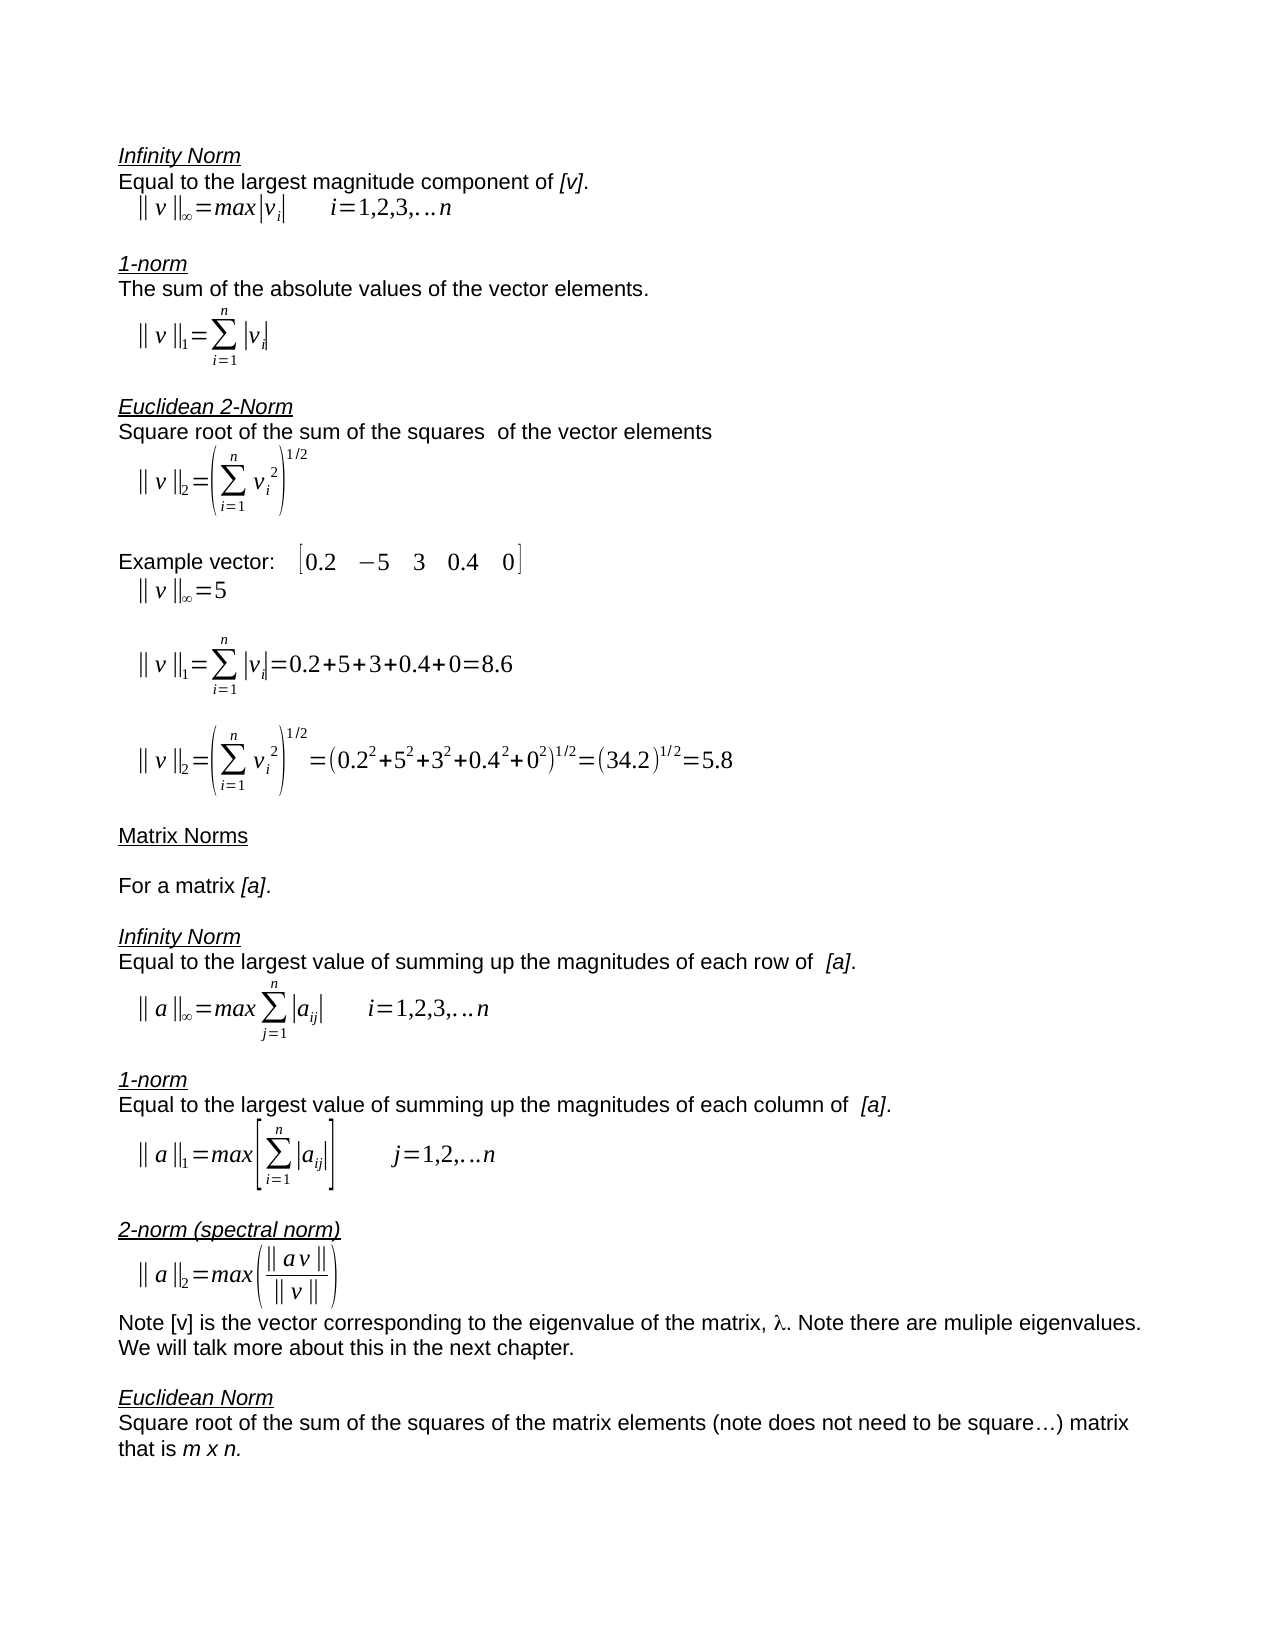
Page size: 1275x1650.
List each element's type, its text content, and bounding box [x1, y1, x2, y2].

text Equal to the largest magnitude component of [v]. [118, 168, 1157, 194]
text For a matrix [a]. [118, 873, 1157, 898]
text The sum of the absolute values of the vector elements. [118, 276, 1157, 301]
text Infinity Norm [118, 924, 1157, 949]
text Euclidean 2-Norm [118, 394, 1157, 419]
text Square root of the sum of the squares of the matrix elements (note does not need to be square…) matrix that is m x n. [118, 1410, 1157, 1461]
text 1-norm [118, 1067, 1157, 1092]
text Square root of the sum of the squares of the vector elements [118, 419, 1157, 444]
text Matrix Norms [118, 823, 1157, 848]
text Note [v] is the vector corresponding to the eigenvalue of the matrix, l. Note there are muliple eigenvalues. We will talk more about this in the next chapter. [118, 1309, 1157, 1360]
text Equal to the largest value of summing up the magnitudes of each column of [a]. [118, 1092, 1157, 1117]
text 2-norm (spectral norm) [118, 1217, 1157, 1242]
text 1-norm [118, 251, 1157, 276]
text Example vector: [118, 544, 1157, 577]
text Equal to the largest value of summing up the magnitudes of each row of [a]. [118, 949, 1157, 974]
text Euclidean Norm [118, 1385, 1157, 1410]
text Infinity Norm [118, 143, 1157, 168]
